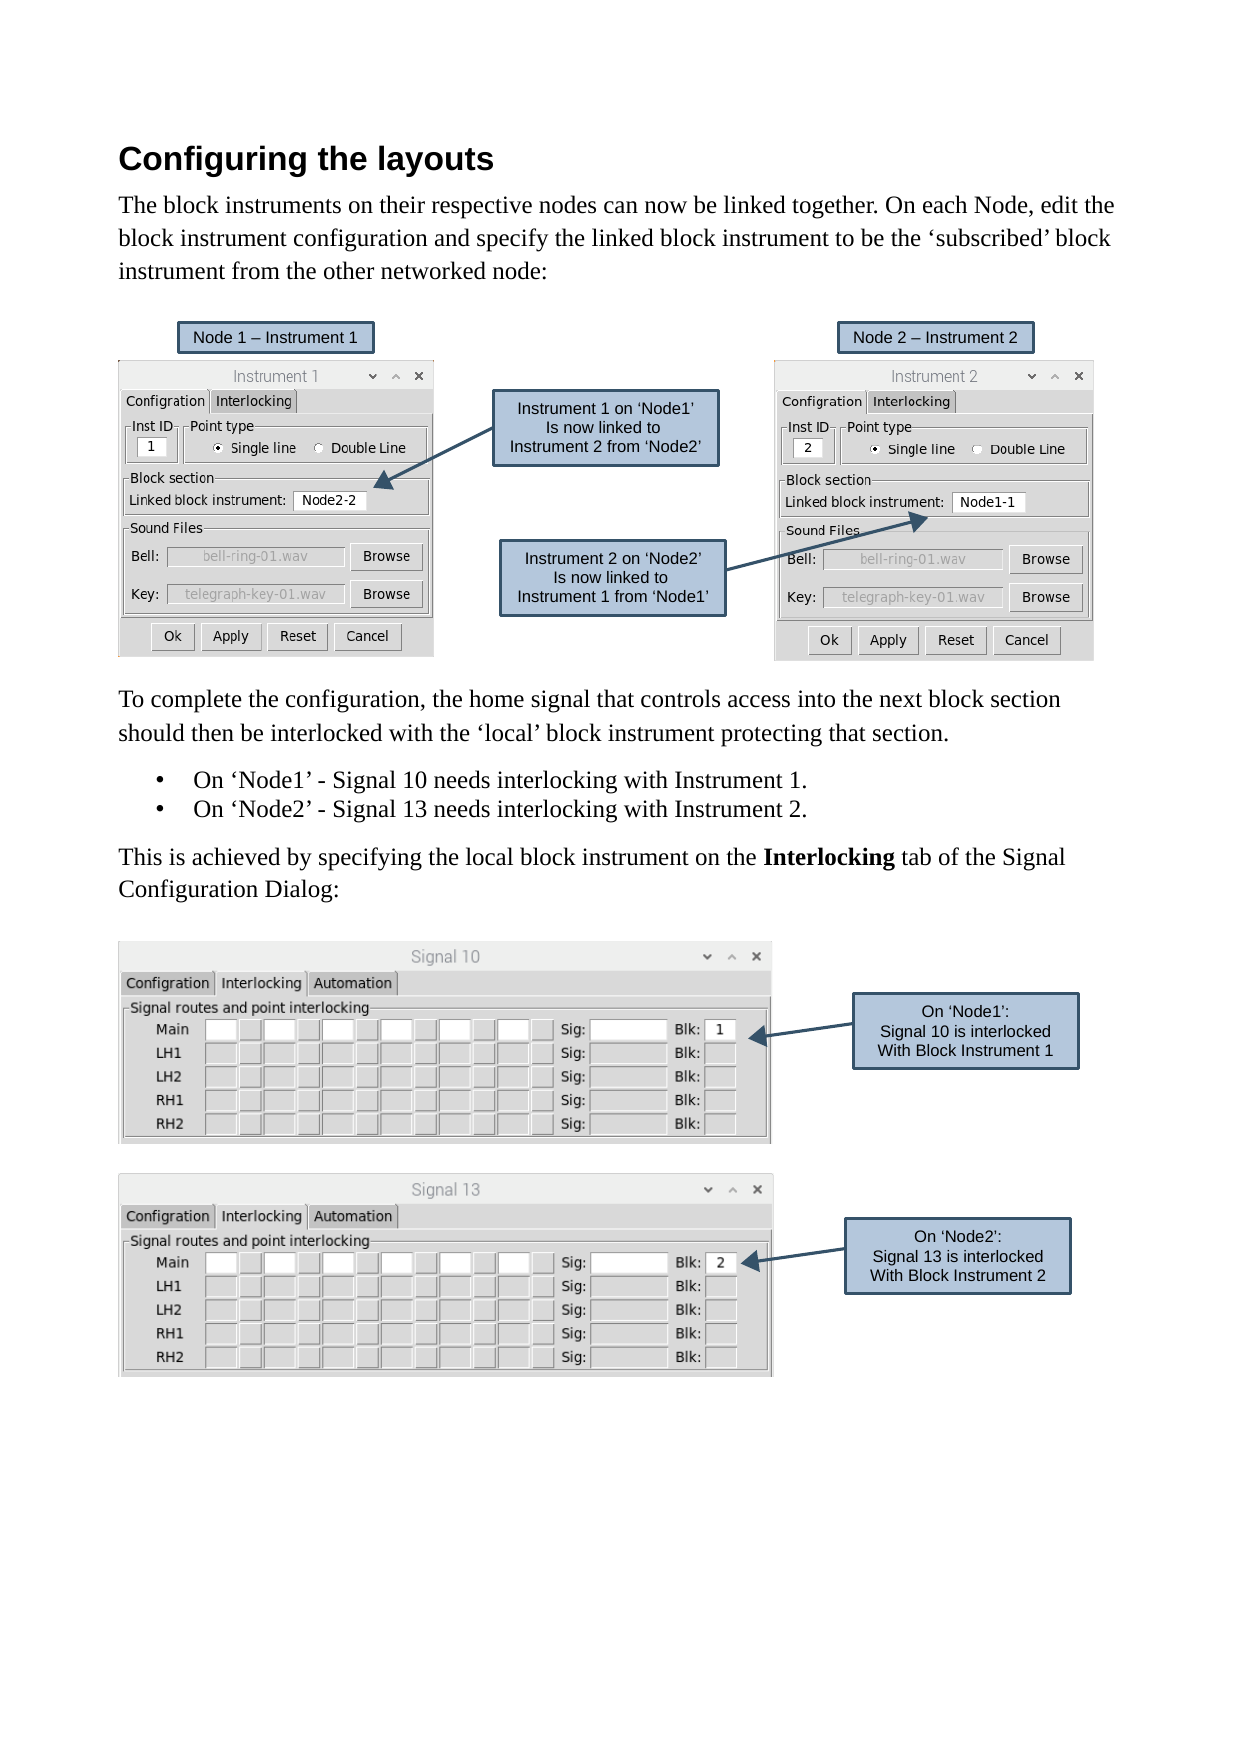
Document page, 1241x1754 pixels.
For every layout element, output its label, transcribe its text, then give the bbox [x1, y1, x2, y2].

text The block instruments on their respective nodes can now be linked together. On each Node, edit the block instrument configuration and specify the linked block instrument to be the ‘subscribed’ block instrument from the other networked node: [118, 190, 1122, 285]
picture [118, 360, 434, 657]
subtitle Configuring the layouts [118, 139, 1122, 178]
text To complete the configuration, the home signal that controls access into the next block section should then be interlocked with the ‘local’ block instrument protecting that section. [118, 684, 1122, 746]
list On ‘Node1’ - Signal 10 needs interlocking with Instrument 1. [156, 765, 1122, 794]
text This is achieved by specifying the local block instrument on the Interlocking tab of the Signal Configuration Dialog: [118, 842, 1122, 903]
picture [118, 941, 773, 1144]
picture [118, 1173, 774, 1377]
list On ‘Node2’ - Signal 13 needs interlocking with Instrument 2. [156, 794, 1122, 823]
picture [774, 360, 1094, 661]
